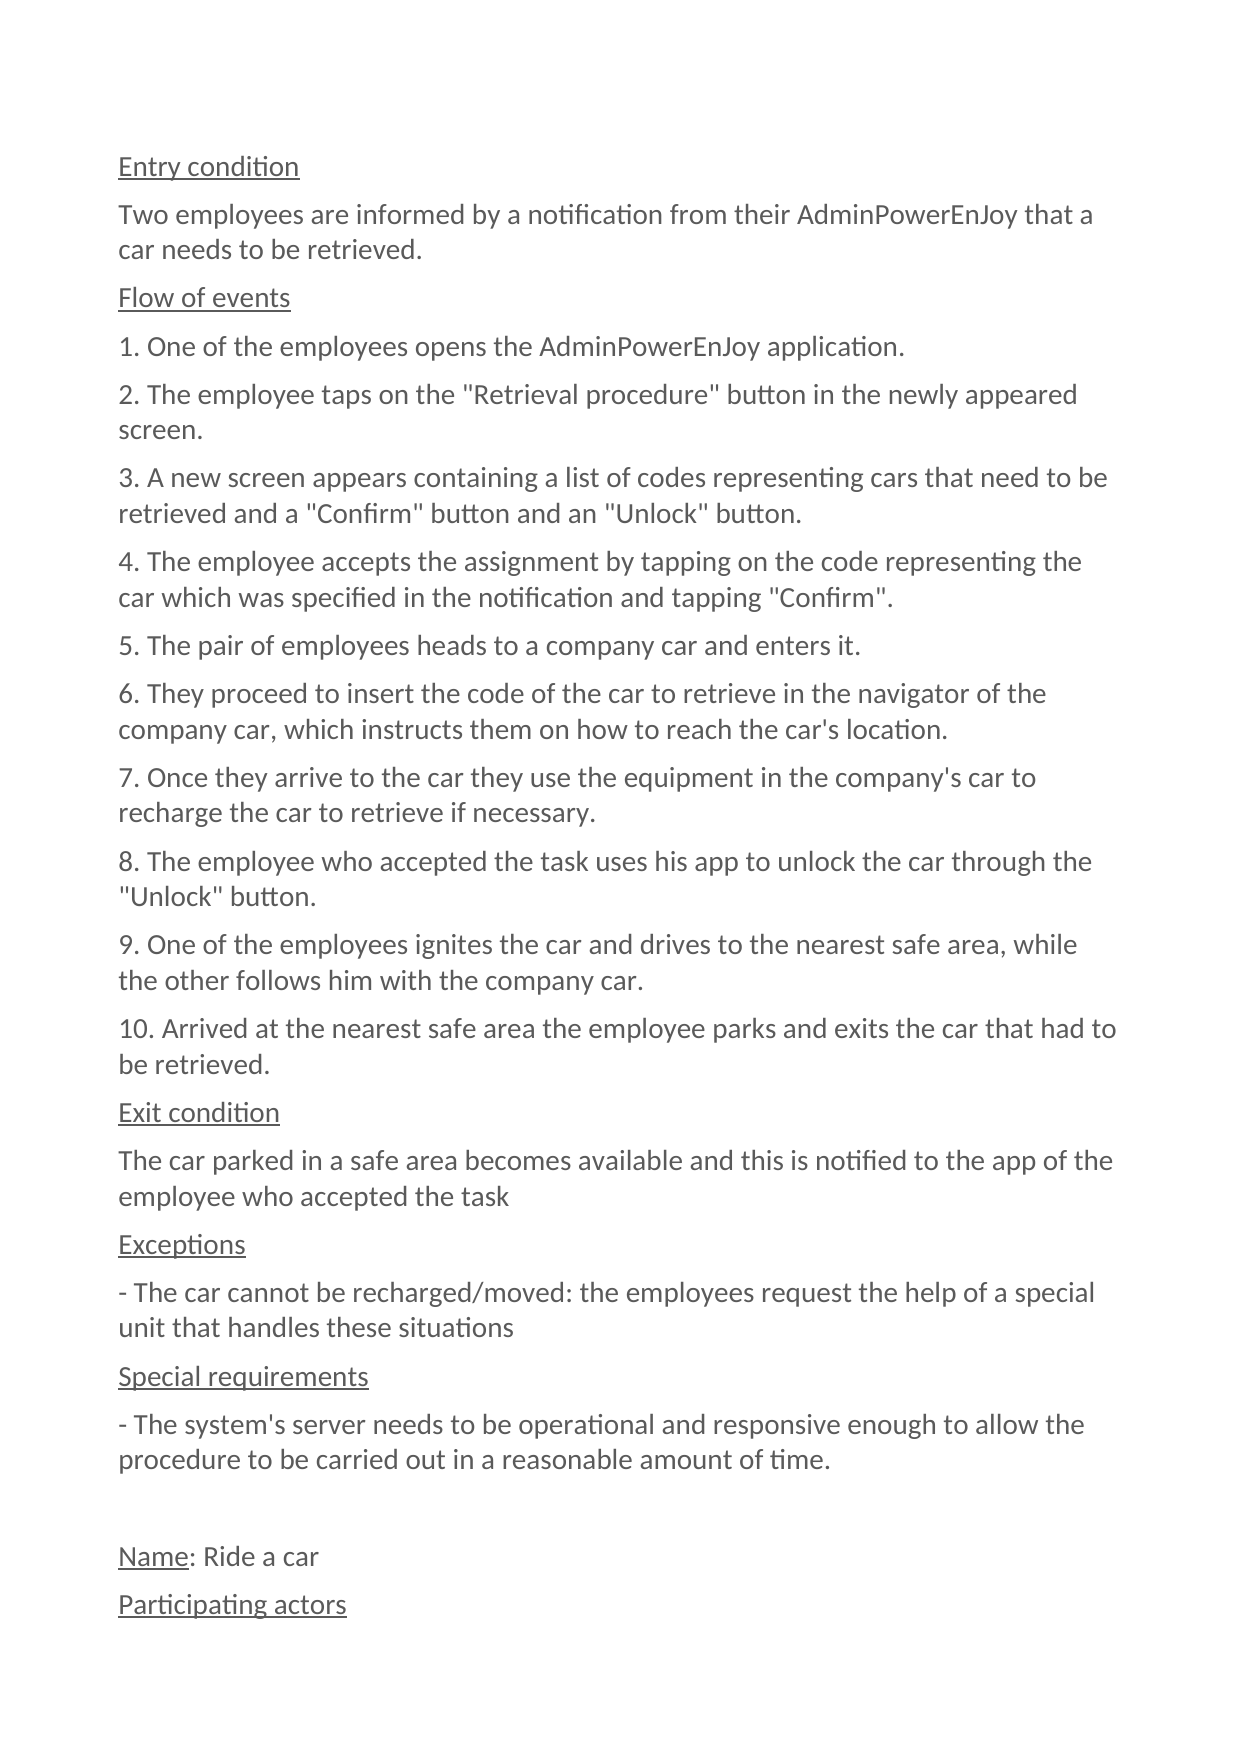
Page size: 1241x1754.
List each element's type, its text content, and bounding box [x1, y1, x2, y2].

text 2. The employee taps on the "Retrieval procedure" button in the newly appeared screen. [118, 376, 1122, 447]
text - The system's server needs to be operational and responsive enough to allow the procedure to be carried out in a reasonable amount of time. [118, 1406, 1122, 1477]
subtitle Exceptions [118, 1226, 1122, 1261]
text 10. Arrived at the nearest safe area the employee parks and exits the car that had to be retrieved. [118, 1010, 1122, 1081]
text 5. The pair of employees heads to a company car and enters it. [118, 627, 1122, 663]
subtitle Exit condition [118, 1094, 1122, 1129]
text Two employees are informed by a notification from their AdminPowerEnJoy that a car needs to be retrieved. [118, 196, 1122, 267]
text The car parked in a safe area becomes available and this is notified to the app of the employee who accepted the task [118, 1142, 1122, 1213]
subtitle Entry condition [118, 148, 1122, 183]
text Participating actors [118, 1586, 1122, 1621]
text 6. They proceed to insert the code of the car to retrieve in the navigator of the company car, which instructs them on how to reach the car's location. [118, 675, 1122, 746]
text Name: Ride a car [118, 1538, 1122, 1573]
text 3. A new screen appears containing a list of codes representing cars that need to be retrieved and a "Confirm" button and an "Unlock" button. [118, 459, 1122, 531]
text 8. The employee who accepted the task uses his app to unlock the car through the "Unlock" button. [118, 843, 1122, 914]
text 7. Once they arrive to the car they use the equipment in the company's car to recharge the car to retrieve if necessary. [118, 759, 1122, 830]
text 4. The employee accepts the assignment by tapping on the code representing the car which was specified in the notification and tapping "Confirm". [118, 543, 1122, 614]
subtitle Special requirements [118, 1358, 1122, 1393]
text - The car cannot be recharged/moved: the employees request the help of a special unit that handles these situations [118, 1274, 1122, 1345]
text 9. One of the employees ignites the car and drives to the nearest safe area, while the other follows him with the company car. [118, 926, 1122, 998]
subtitle Flow of events [118, 279, 1122, 315]
text 1. One of the employees opens the AdminPowerEnJoy application. [118, 328, 1122, 363]
